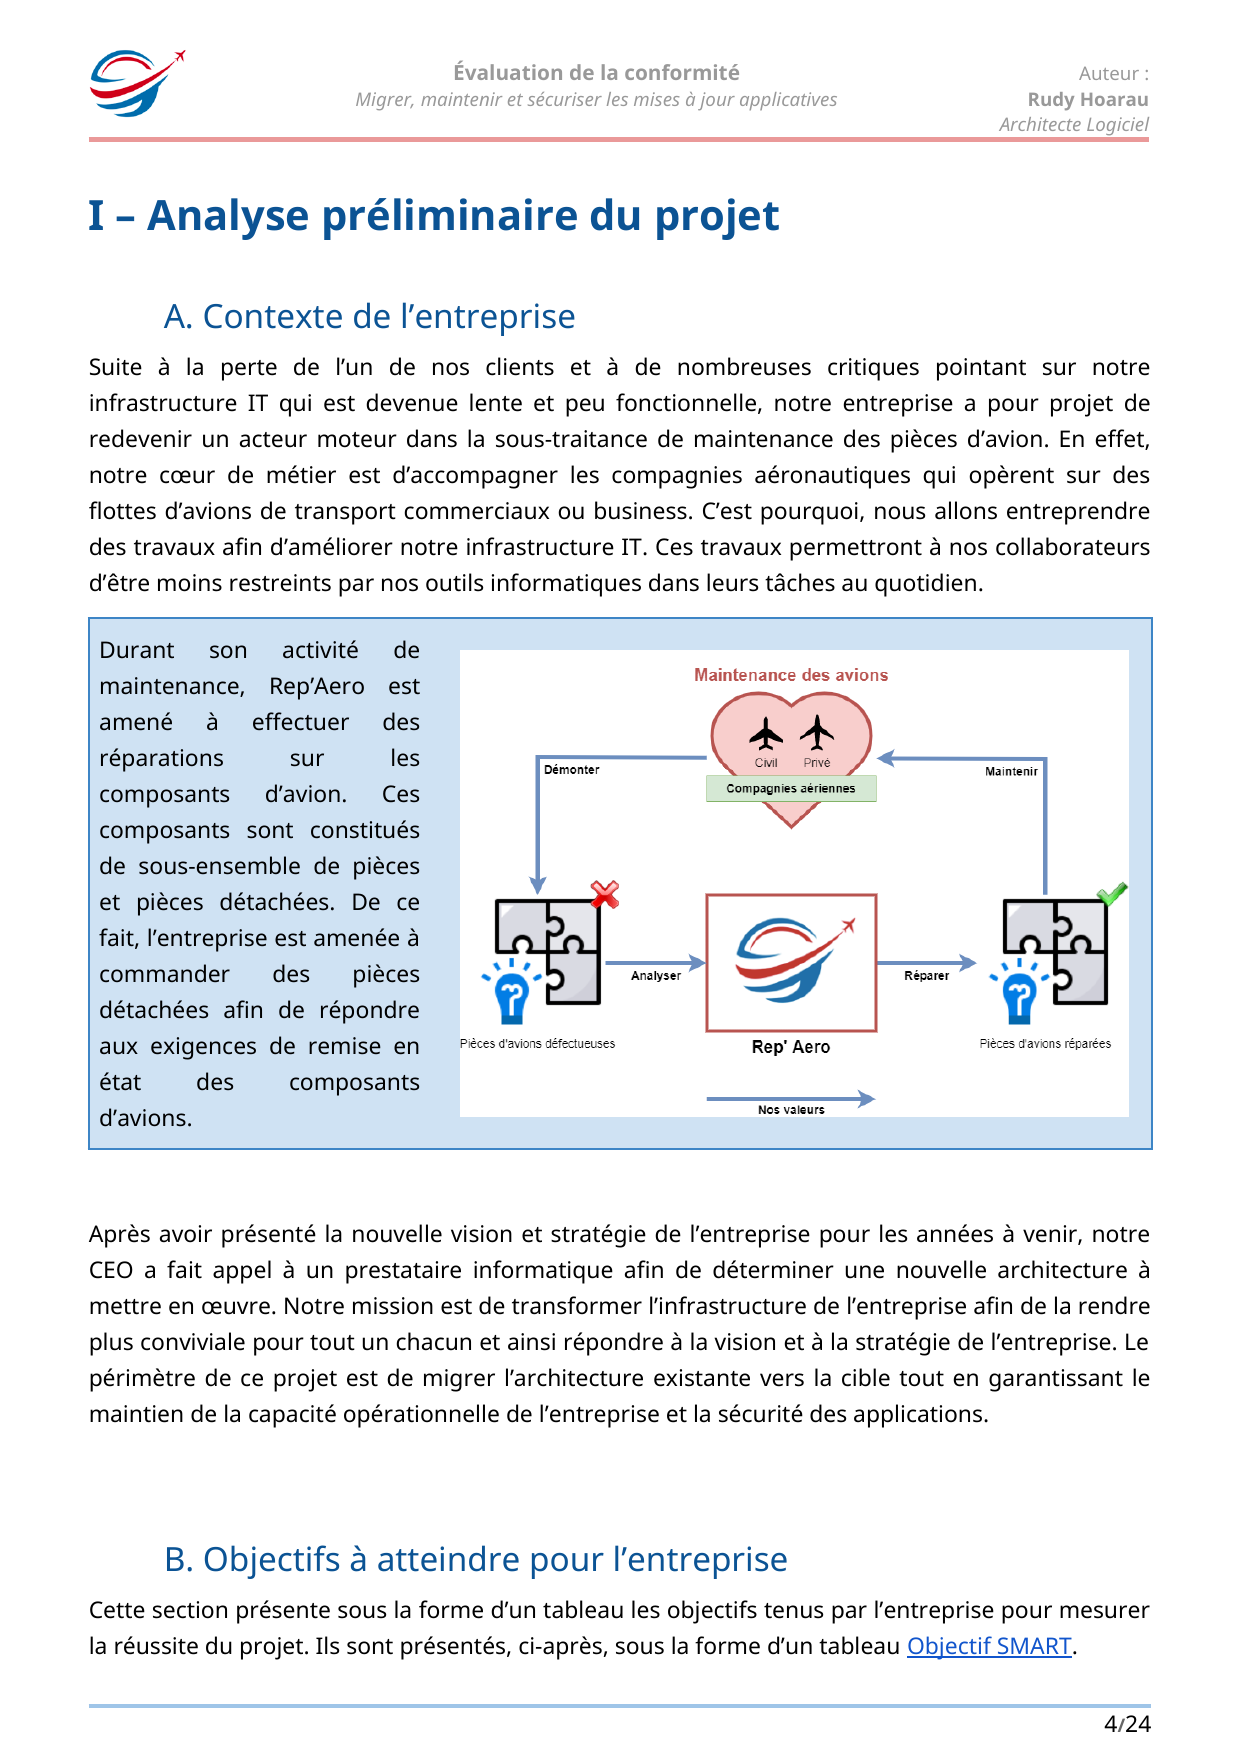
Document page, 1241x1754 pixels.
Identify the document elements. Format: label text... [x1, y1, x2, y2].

text Cette section présente sous la forme d’un tableau les objectifs tenus par l’entreprise pour mesurer la réussite du projet. Ils sont présentés, ci-après, sous la forme d’un tableau Objectif SMART. [88, 1594, 1152, 1661]
subtitle B. Objectifs à atteindre pour l’entreprise [163, 1536, 1152, 1582]
text Après avoir présenté la nouvelle vision et stratégie de l’entreprise pour les années à venir, notre CEO a fait appel à un prestataire informatique afin de déterminer une nouvelle architecture à mettre en œuvre. Notre mission est de transformer l’infrastructure de l’entreprise afin de la rendre plus conviviale pour tout un chacun et ainsi répondre à la vision et à la stratégie de l’entreprise. Le périmètre de ce projet est de migrer l’architecture existante vers la cible tout en garantissant le maintien de la capacité opérationnelle de l’entreprise et la sécurité des applications. [88, 1218, 1152, 1429]
picture [460, 650, 1129, 1117]
text Suite à la perte de l’un de nos clients et à de nombreuses critiques pointant sur notre infrastructure IT qui est devenue lente et peu fonctionnelle, notre entreprise a pour projet de redevenir un acteur moteur dans la sous-traitance de maintenance des pièces d’avion. En effet, notre cœur de métier est d’accompagner les compagnies aéronautiques qui opèrent sur des flottes d’avions de transport commerciaux ou business. C’est pourquoi, nous allons entreprendre des travaux afin d’améliorer notre infrastructure IT. Ces travaux permettront à nos collaborateurs d’être moins restreints par nos outils informatiques dans leurs tâches au quotidien. [88, 351, 1152, 598]
picture [88, 46, 188, 123]
subtitle A. Contexte de l’entreprise [163, 293, 1152, 338]
subtitle I – Analyse préliminaire du projet [88, 186, 1152, 243]
table_header [431, 619, 1151, 1148]
table_header Durant son activité de maintenance, Rep’Aero est amené à effectuer des réparations sur les composants d’avion. Ces composants sont constitués de sous-ensemble de pièces et pièces détachées. De ce fait, l’entreprise est amenée à commander des pièces détachées afin de répondre aux exigences de remise en état des composants d’avions. [90, 619, 431, 1148]
